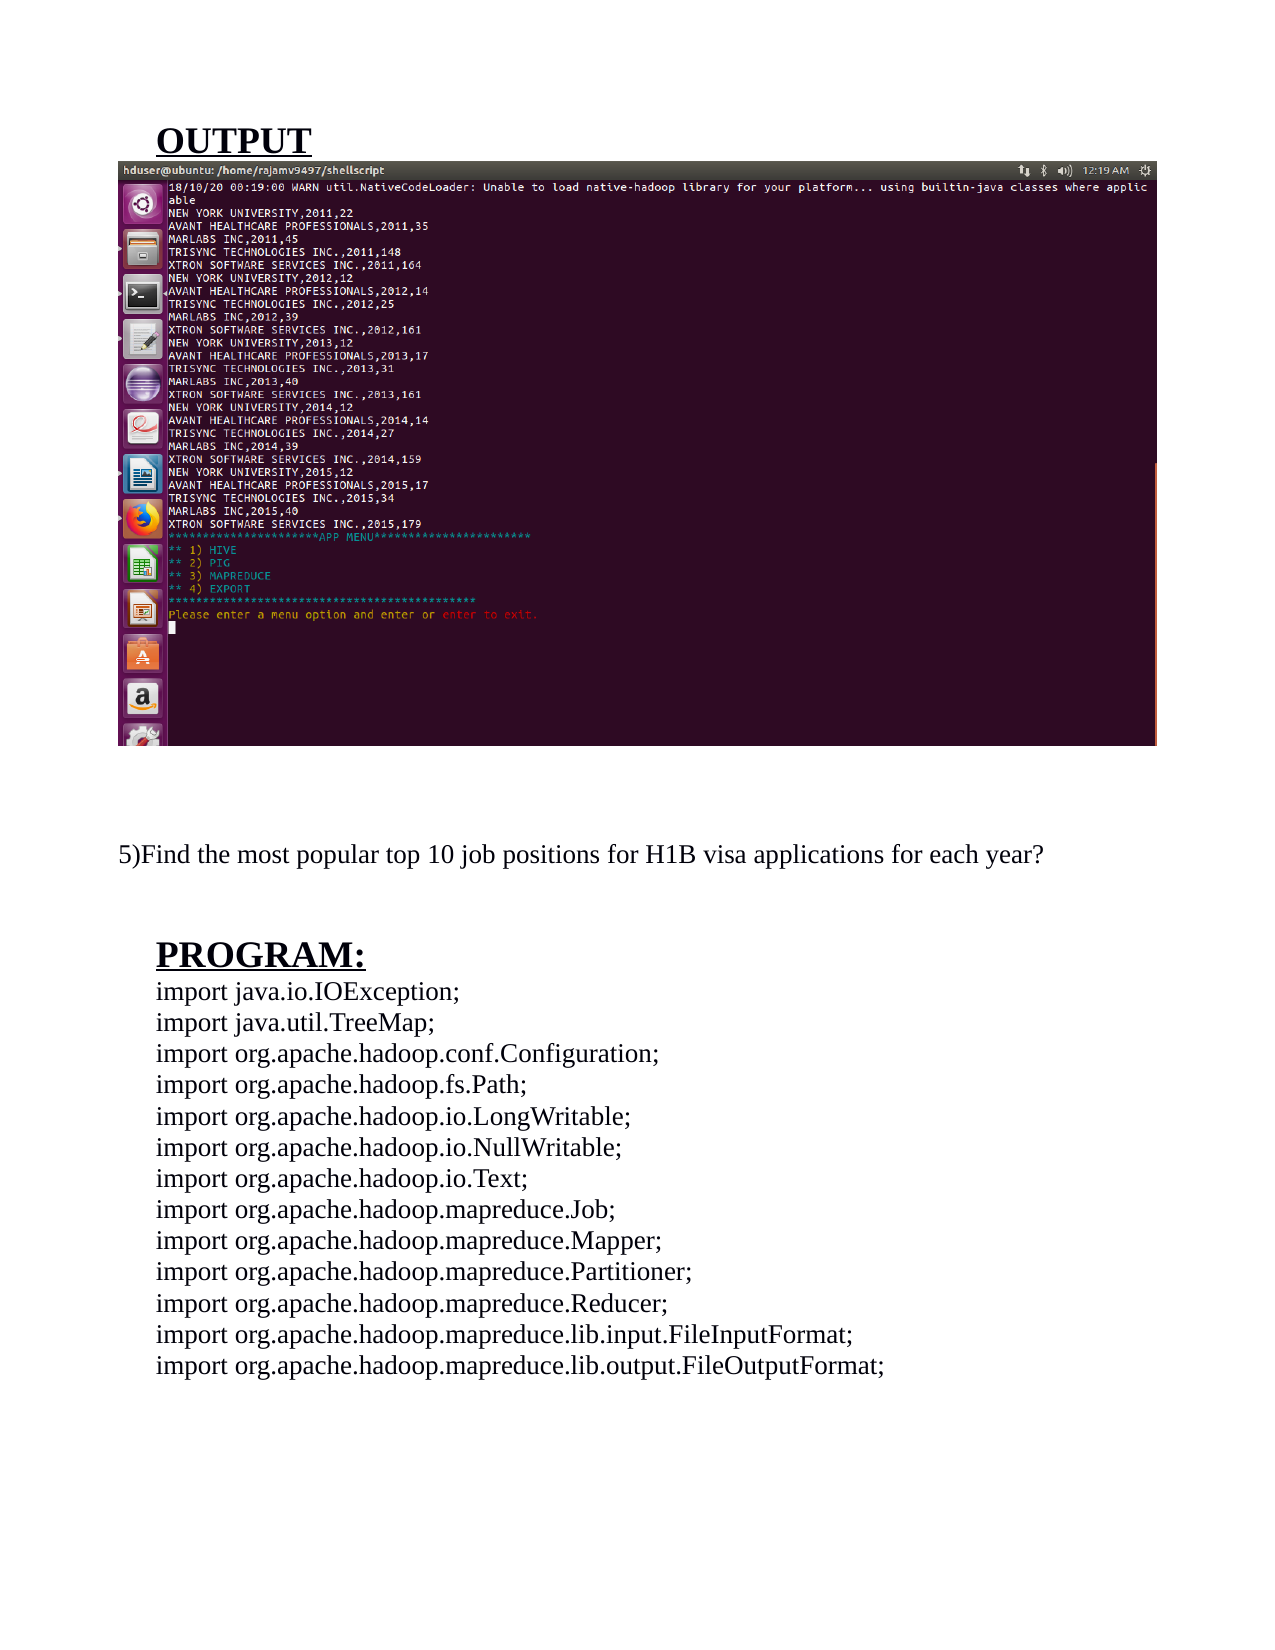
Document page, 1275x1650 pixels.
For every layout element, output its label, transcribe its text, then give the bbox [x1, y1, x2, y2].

text PROGRAM: [156, 932, 1157, 975]
text import java.io.IOException; [156, 975, 1157, 1006]
text OUTPUT [156, 118, 1157, 161]
text import org.apache.hadoop.mapreduce.lib.input.FileInputFormat; [156, 1318, 1157, 1349]
picture [118, 161, 1157, 746]
text import org.apache.hadoop.conf.Configuration; [156, 1037, 1157, 1069]
text import org.apache.hadoop.mapreduce.Mapper; [156, 1224, 1157, 1256]
text import org.apache.hadoop.fs.Path; [156, 1069, 1157, 1100]
text import java.util.TreeMap; [156, 1006, 1157, 1037]
text import org.apache.hadoop.mapreduce.lib.output.FileOutputFormat; [156, 1349, 1157, 1380]
text import org.apache.hadoop.mapreduce.Reducer; [156, 1287, 1157, 1318]
text import org.apache.hadoop.mapreduce.Job; [156, 1193, 1157, 1224]
text import org.apache.hadoop.io.LongWritable; [156, 1100, 1157, 1131]
text 5)Find the most popular top 10 job positions for H1B visa applications for each year? [118, 839, 1157, 870]
text import org.apache.hadoop.mapreduce.Partitioner; [156, 1256, 1157, 1287]
text import org.apache.hadoop.io.Text; [156, 1162, 1157, 1193]
text import org.apache.hadoop.io.NullWritable; [156, 1131, 1157, 1162]
